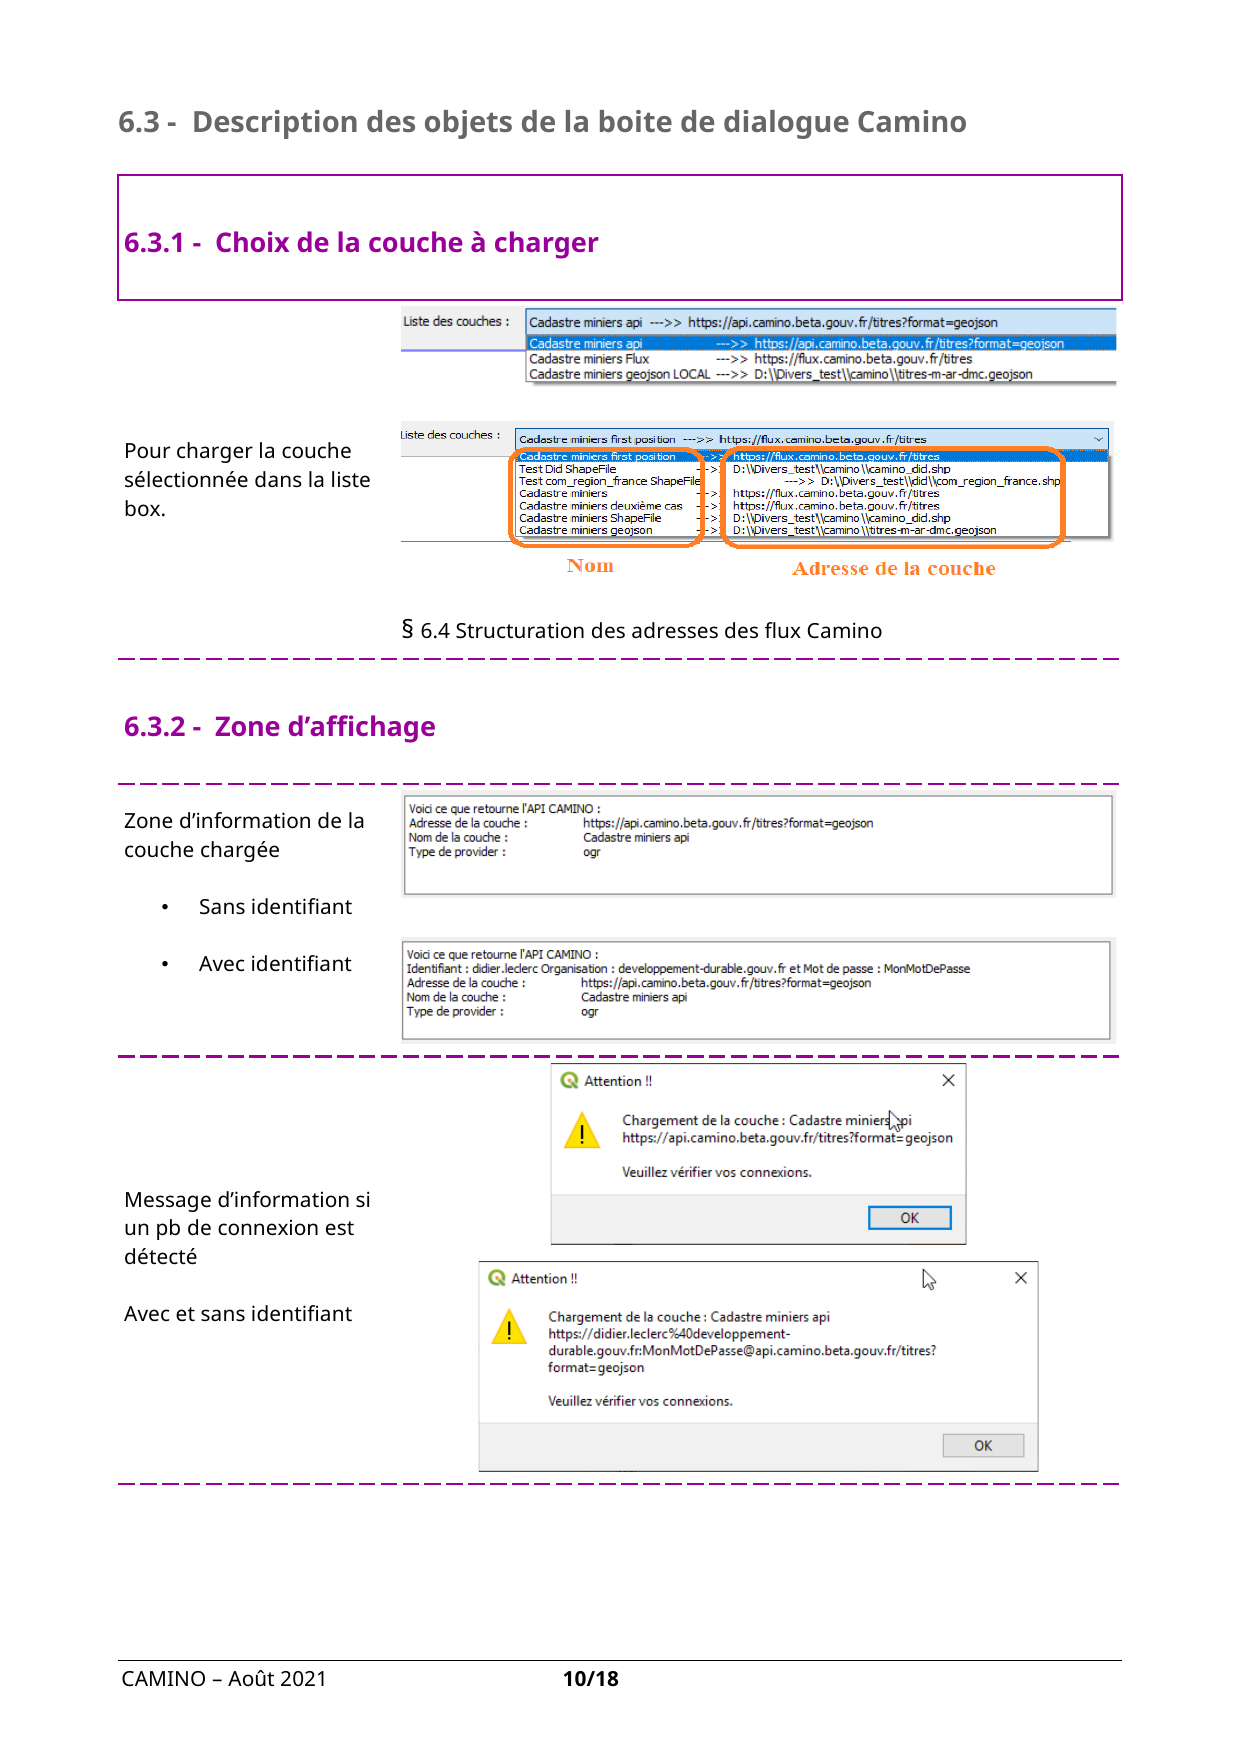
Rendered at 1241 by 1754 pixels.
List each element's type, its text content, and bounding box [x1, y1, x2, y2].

table_cell Pour charger la couche sélectionnée dans la liste box. [118, 301, 395, 657]
table_cell Zone d’information de la couche chargée Sans identifiant Avec identifiant [118, 783, 395, 1055]
picture [478, 1261, 1039, 1472]
table_cell § 6.4 Structuration des adresses des flux Camino [395, 301, 1122, 657]
table_cell Message d’information si un pb de connexion est détecté Avec et sans identifiant [118, 1055, 395, 1483]
picture [401, 306, 1117, 387]
subtitle Description des objets de la boite de dialogue Camino [118, 101, 1122, 141]
table_cell [395, 898, 1122, 1055]
table_cell Zone d’affichage [118, 658, 1122, 783]
table_cell [395, 783, 1122, 897]
picture [401, 937, 1117, 1044]
table_cell [395, 1055, 1122, 1483]
table_header Choix de la couche à charger [119, 176, 1121, 299]
picture [550, 1063, 967, 1245]
picture [401, 790, 1117, 898]
